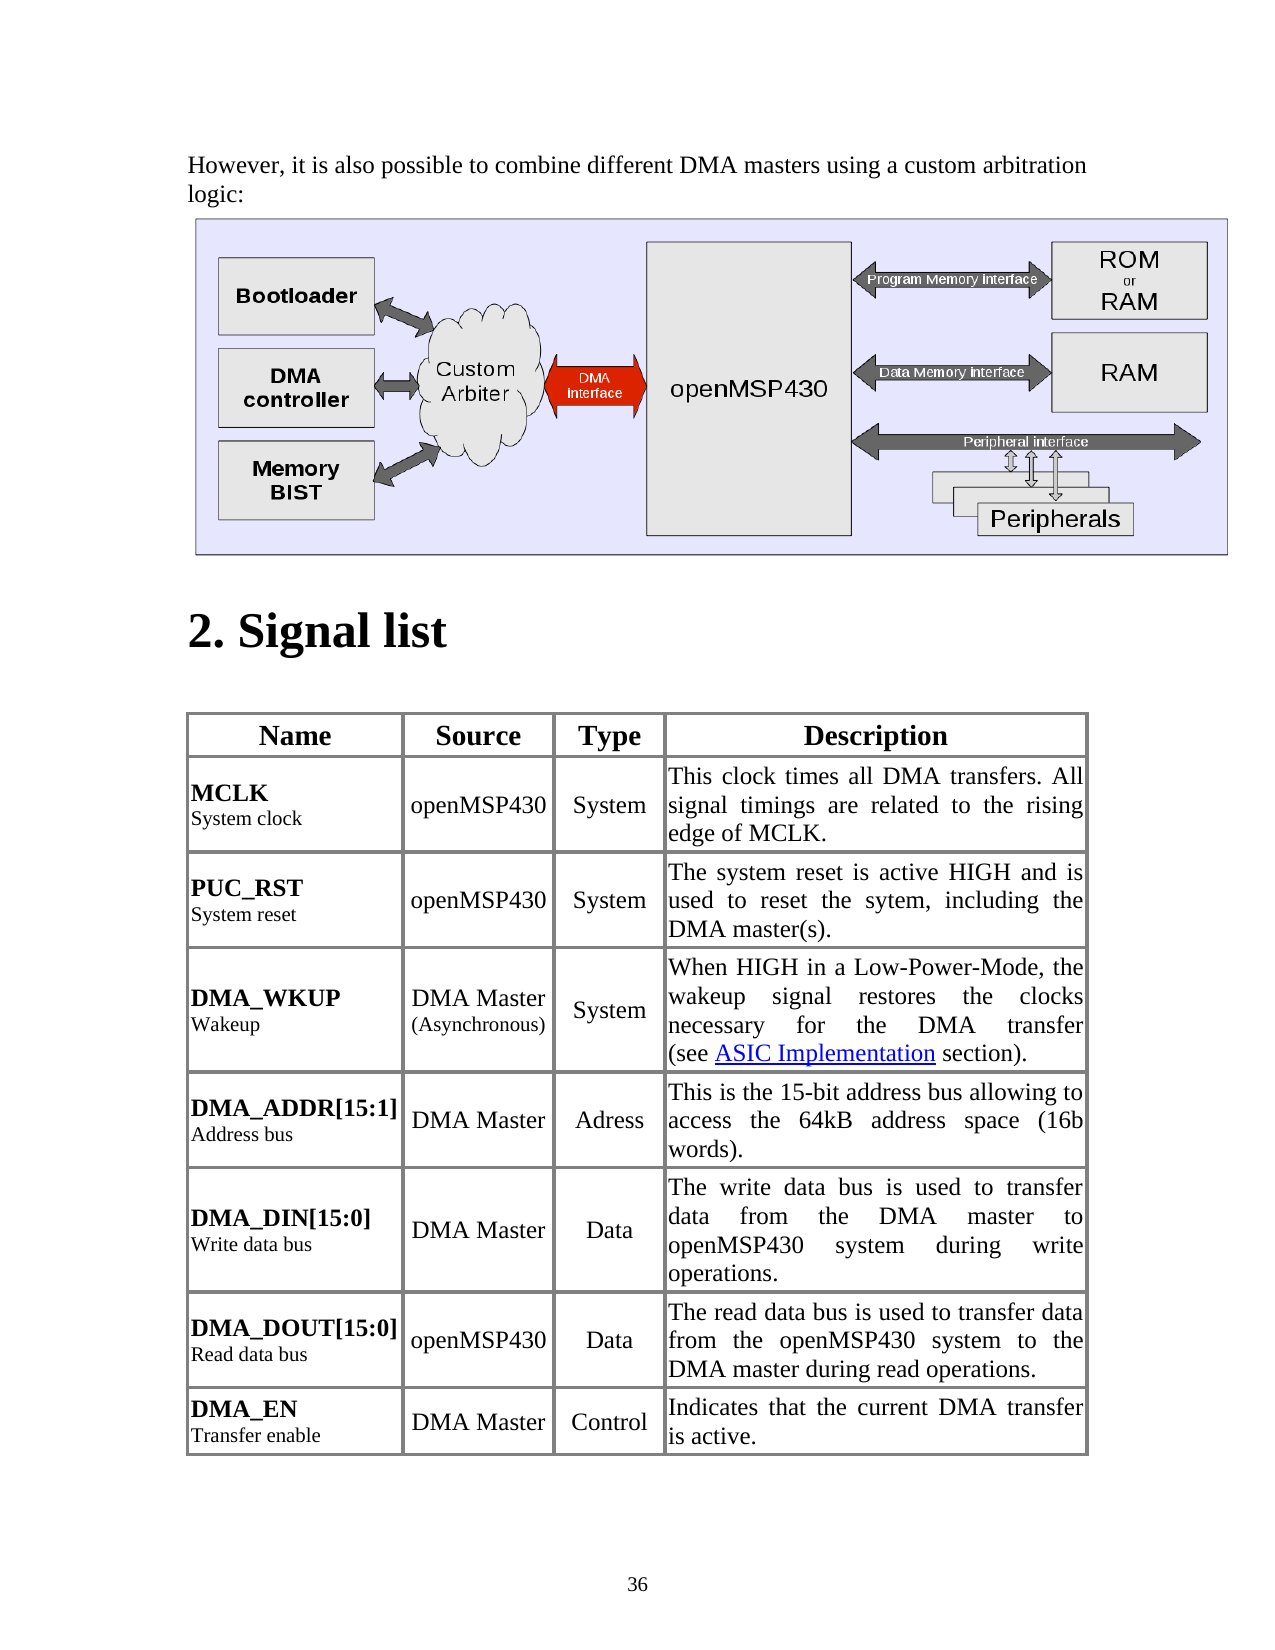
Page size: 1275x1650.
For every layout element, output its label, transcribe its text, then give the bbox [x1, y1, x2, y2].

table_cell System [556, 758, 663, 850]
table_cell Data [556, 1294, 663, 1386]
table_cell This is the 15-bit address bus allowing to access the 64kB address space (16b words). [667, 1074, 1085, 1166]
table_header Description [667, 715, 1085, 754]
table_header Name [189, 715, 401, 754]
table_cell The system reset is active HIGH and is used to reset the sytem, including the DMA master(s). [667, 854, 1085, 946]
picture [187, 209, 1241, 560]
table_header Type [556, 715, 663, 754]
table_cell Indicates that the current DMA transfer is active. [667, 1389, 1085, 1453]
table_cell Data [556, 1169, 663, 1290]
table_cell MCLK System clock [189, 758, 401, 850]
table_cell openMSP430 [405, 854, 552, 946]
table_cell When HIGH in a Low-Power-Mode, the wakeup signal restores the clocks necessary for the DMA transfer (see ASIC Implementation section). [667, 949, 1085, 1070]
table_cell Control [556, 1389, 663, 1453]
text However, it is also possible to combine different DMA masters using a custom arbitration logic: [187, 150, 1088, 207]
table_cell DMA Master [405, 1074, 552, 1166]
table_cell DMA Master [405, 1169, 552, 1290]
table_cell openMSP430 [405, 758, 552, 850]
table_cell openMSP430 [405, 1294, 552, 1386]
table_cell System [556, 949, 663, 1070]
table_cell The read data bus is used to transfer data from the openMSP430 system to the DMA master during read operations. [667, 1294, 1085, 1386]
text 2. Signal list [187, 600, 1088, 658]
table_cell PUC_RST System reset [189, 854, 401, 946]
table_cell DMA_DOUT[15:0] Read data bus [189, 1294, 401, 1386]
table_cell DMA Master (Asynchronous) [405, 949, 552, 1070]
table_cell System [556, 854, 663, 946]
table_cell DMA Master [405, 1389, 552, 1453]
table_header Source [405, 715, 552, 754]
table_cell Adress [556, 1074, 663, 1166]
table_cell This clock times all DMA transfers. All signal timings are related to the rising edge of MCLK. [667, 758, 1085, 850]
table_cell The write data bus is used to transfer data from the DMA master to openMSP430 system during write operations. [667, 1169, 1085, 1290]
table_cell DMA_DIN[15:0] Write data bus [189, 1169, 401, 1290]
table_cell DMA_ADDR[15:1] Address bus [189, 1074, 401, 1166]
table_cell DMA_EN Transfer enable [189, 1389, 401, 1453]
table_cell DMA_WKUP Wakeup [189, 949, 401, 1070]
